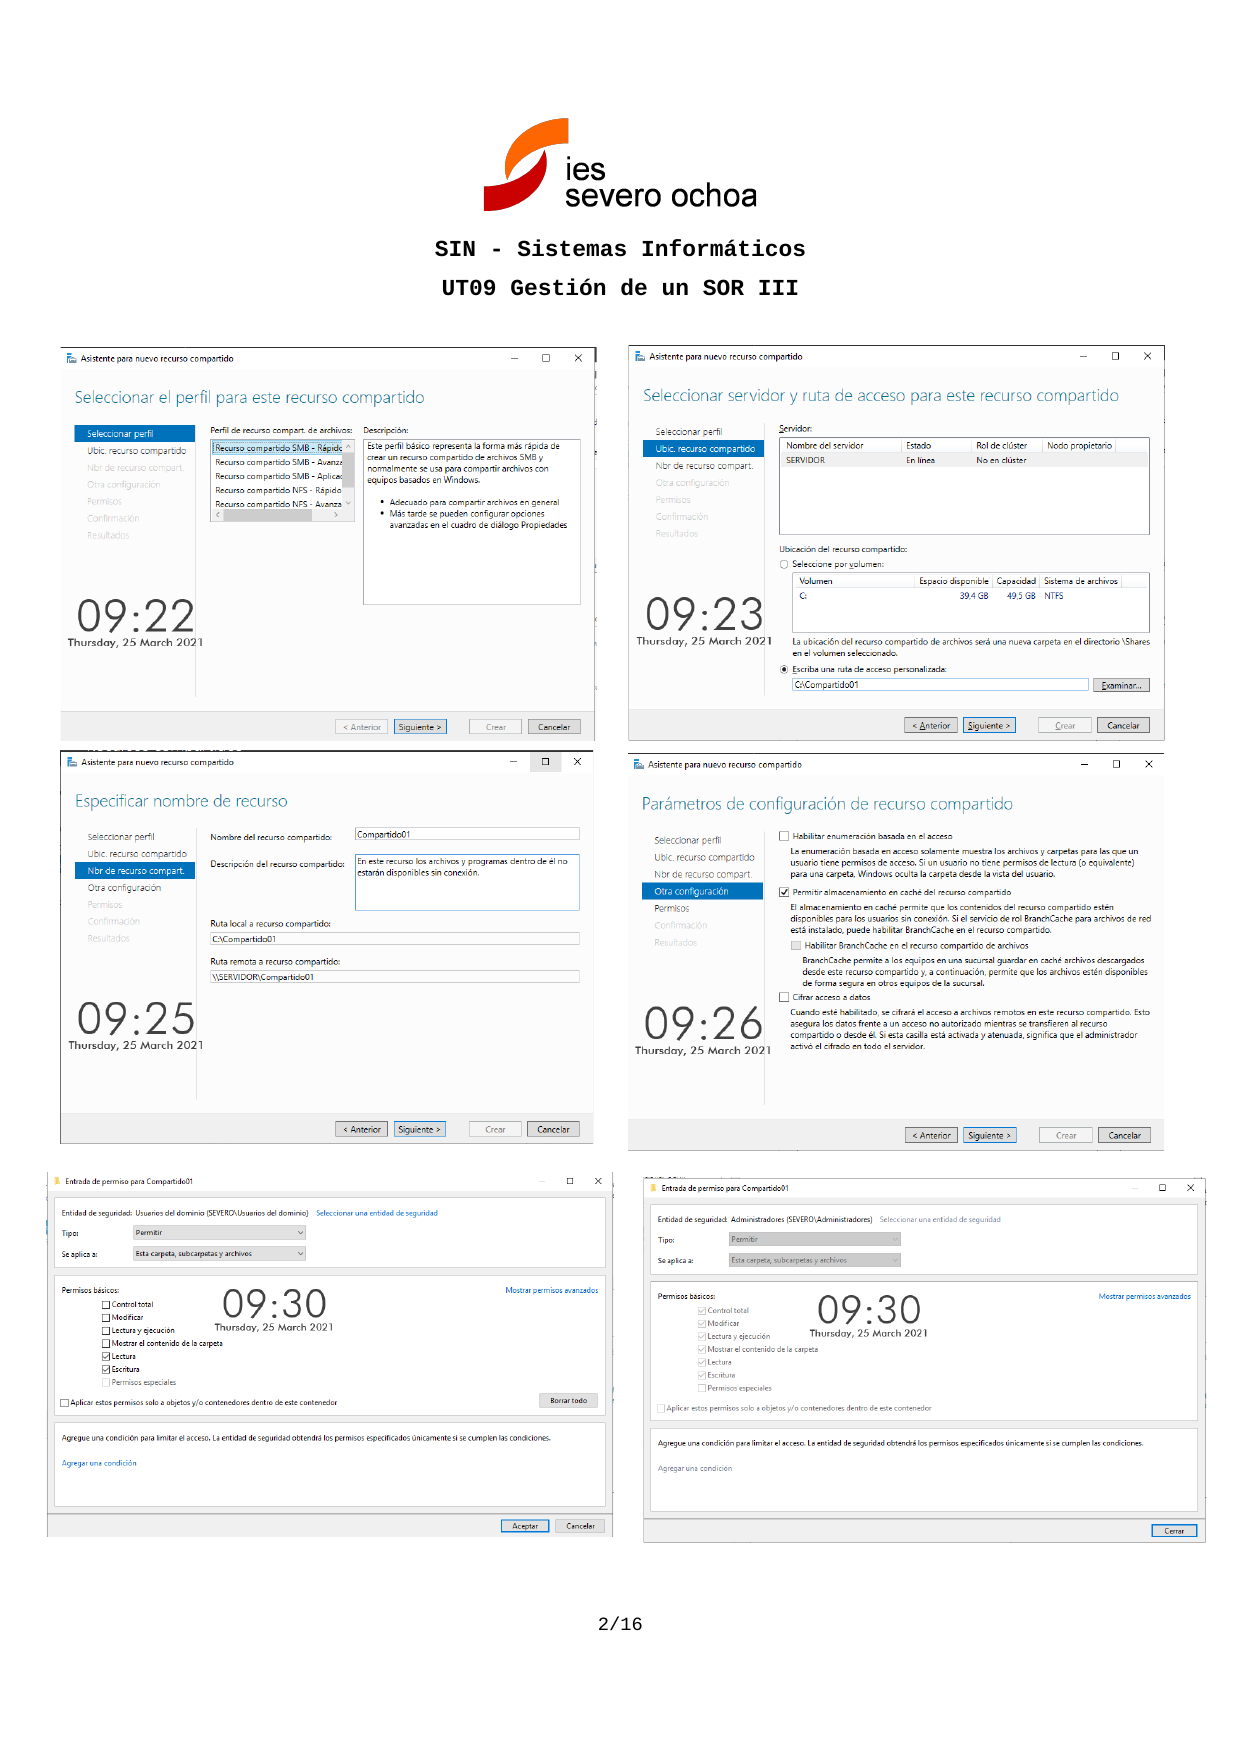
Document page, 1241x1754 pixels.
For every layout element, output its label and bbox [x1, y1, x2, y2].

picture [60, 750, 594, 1144]
picture [46, 1172, 614, 1537]
picture [628, 753, 1165, 1151]
picture [628, 345, 1165, 741]
picture [483, 118, 757, 211]
picture [643, 1177, 1207, 1543]
picture [60, 347, 597, 741]
